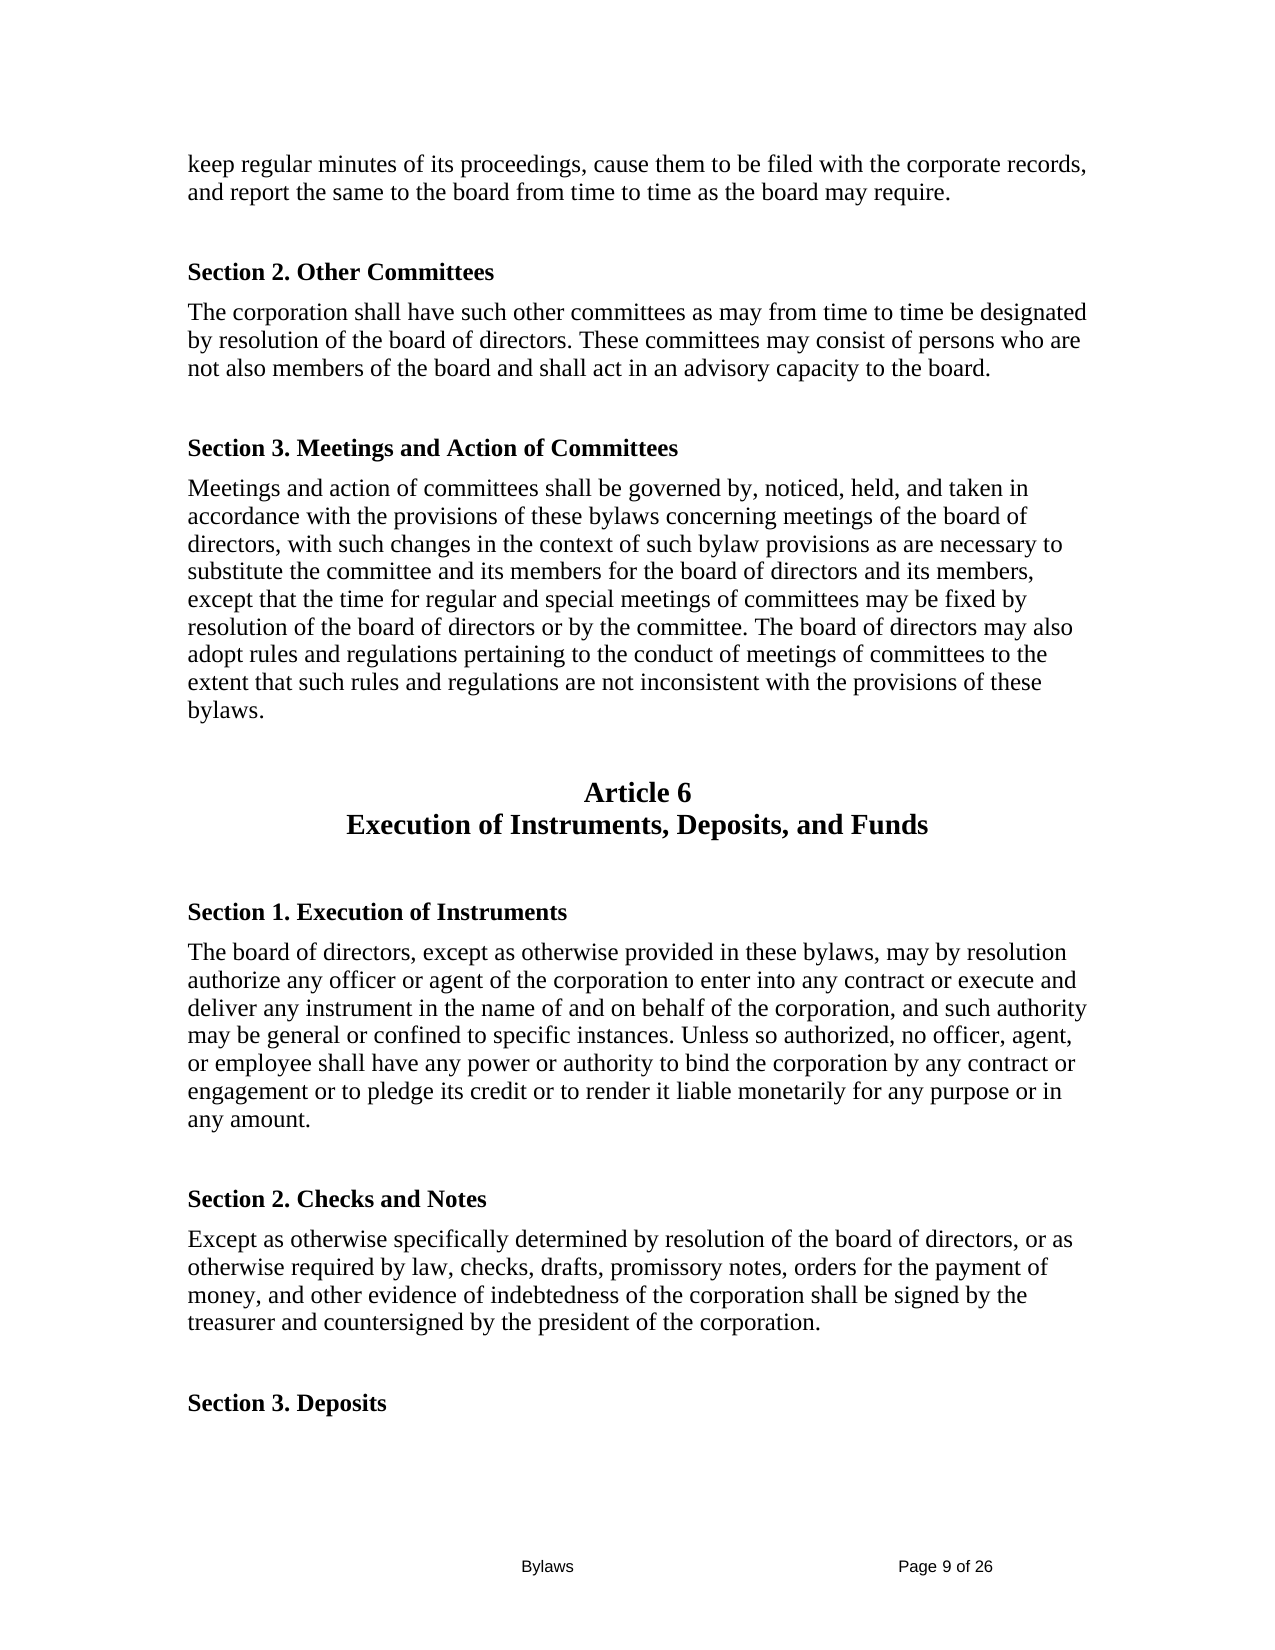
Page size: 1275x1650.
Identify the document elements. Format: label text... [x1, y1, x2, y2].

text Meetings and action of committees shall be governed by, noticed, held, and taken in accordance with the provisions of these bylaws concerning meetings of the board of directors, with such changes in the context of such bylaw provisions as are necessary to substitute the committee and its members for the board of directors and its members, except that the time for regular and special meetings of committees may be fixed by resolution of the board of directors or by the committee. The board of directors may also adopt rules and regulations pertaining to the conduct of meetings of committees to the extent that such rules and regulations are not inconsistent with the provisions of these bylaws. [187, 474, 1087, 724]
text Section 2. Checks and Notes [187, 1185, 1087, 1213]
text keep regular minutes of its proceedings, cause them to be filed with the corporate records, and report the same to the board from time to time as the board may require. [187, 150, 1087, 205]
text The corporation shall have such other committees as may from time to time be designated by resolution of the board of directors. These committees may consist of persons who are not also members of the board and shall act in an advisory capacity to the board. [187, 298, 1087, 381]
text Except as otherwise specifically determined by resolution of the board of directors, or as otherwise required by law, checks, drafts, promissory notes, orders for the payment of money, and other evidence of indebtedness of the corporation shall be signed by the treasurer and countersigned by the president of the corporation. [187, 1225, 1087, 1336]
text Article 6 Execution of Instruments, Deposits, and Funds [187, 776, 1087, 841]
text Section 1. Execution of Instruments [187, 898, 1087, 926]
text Section 3. Meetings and Action of Committees [187, 434, 1087, 462]
text Section 2. Other Committees [187, 258, 1087, 286]
text Section 3. Deposits [187, 1389, 1087, 1417]
text The board of directors, except as otherwise provided in these bylaws, may by resolution authorize any officer or agent of the corporation to enter into any contract or execute and deliver any instrument in the name of and on behalf of the corporation, and such authority may be general or confined to specific instances. Unless so authorized, no officer, agent, or employee shall have any power or authority to bind the corporation by any contract or engagement or to pledge its credit or to render it liable monetarily for any purpose or in any amount. [187, 938, 1087, 1132]
